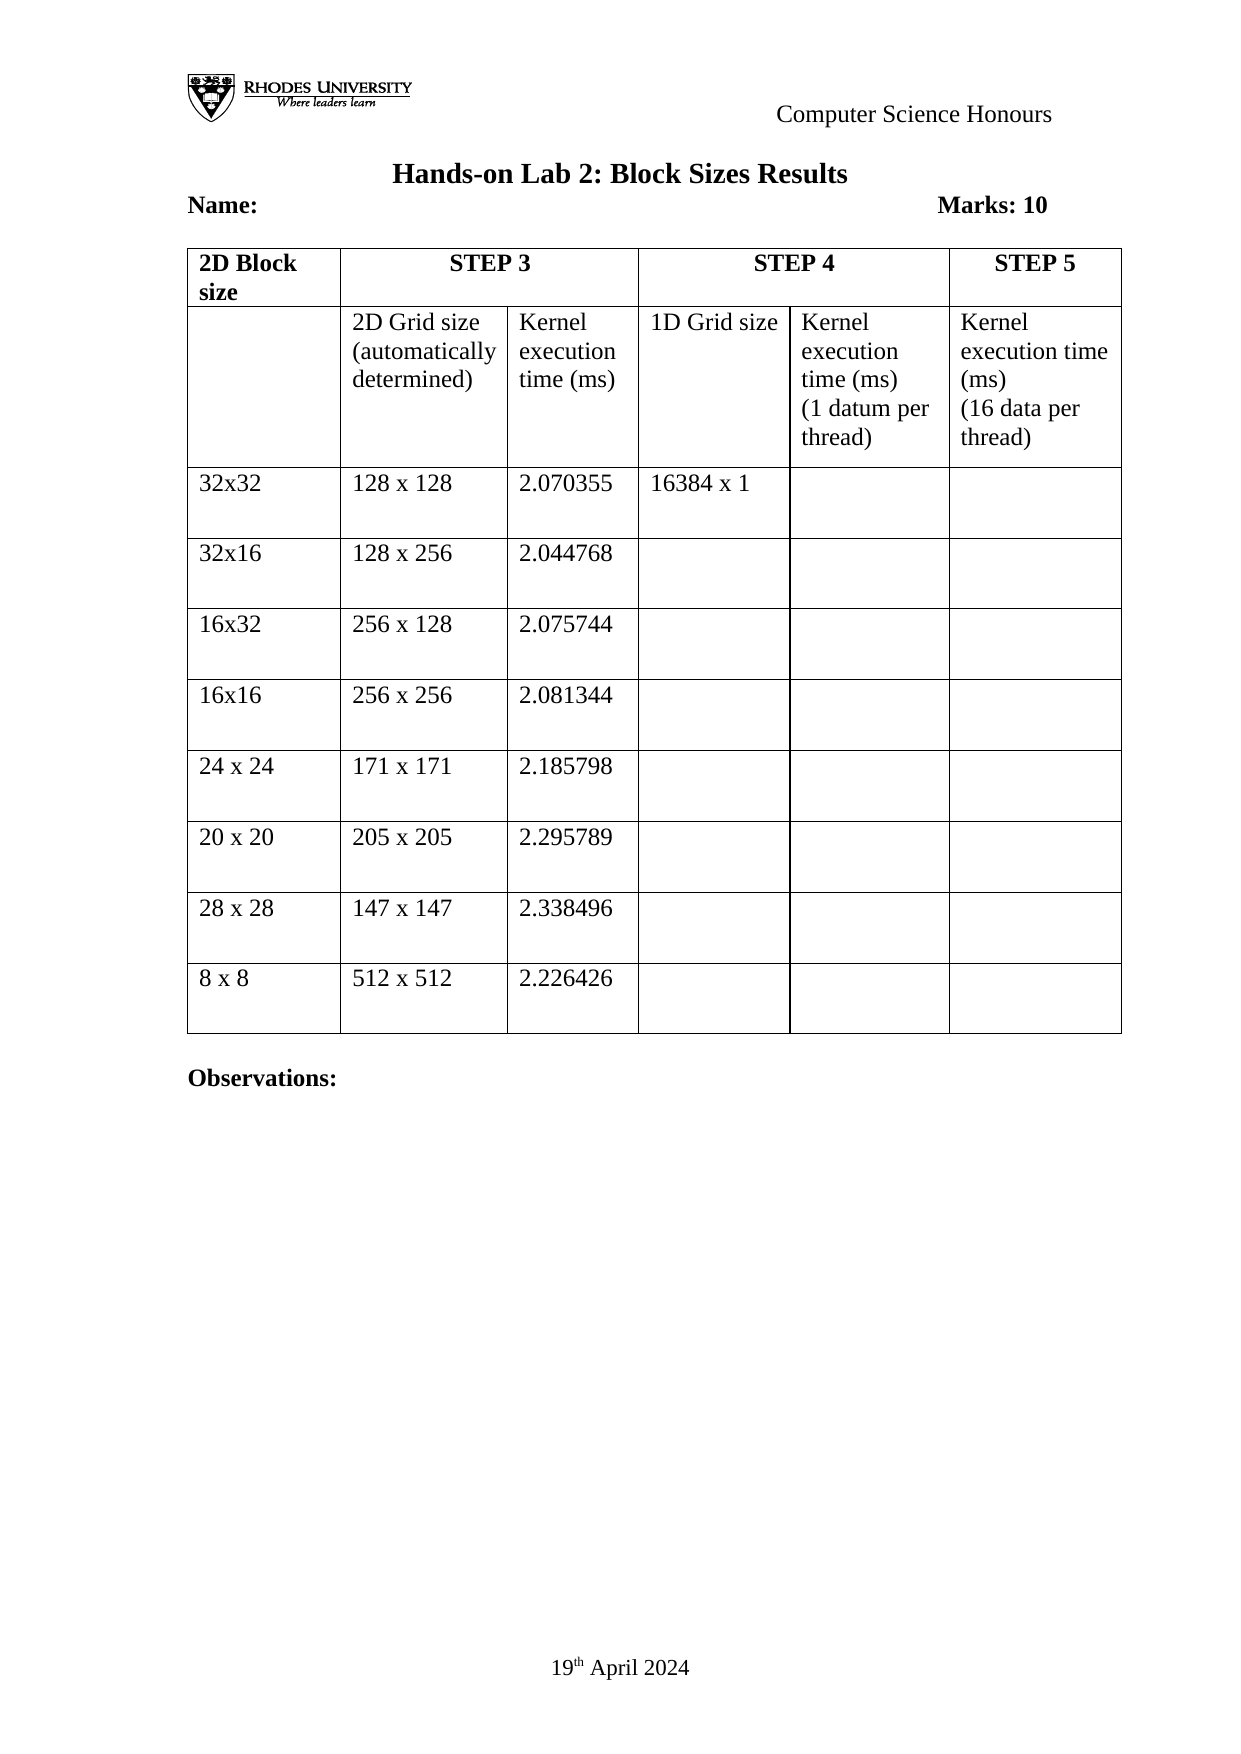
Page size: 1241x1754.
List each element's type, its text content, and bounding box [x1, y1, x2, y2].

table_cell 2.070355 [508, 468, 638, 537]
table_cell 16x16 [188, 680, 340, 750]
table_cell [950, 539, 1121, 608]
table_cell 2.338496 [508, 893, 638, 962]
table_cell [639, 964, 789, 1033]
table_cell [791, 751, 949, 821]
table_cell 28 x 28 [188, 893, 340, 962]
table_cell [791, 964, 949, 1033]
table_cell [950, 468, 1121, 537]
table_cell 1D Grid size [639, 307, 789, 467]
table_header STEP 3 [341, 249, 638, 306]
table_cell 2.185798 [508, 751, 638, 821]
table_cell [950, 964, 1121, 1033]
table_cell 2D Grid size (automatically determined) [341, 307, 507, 467]
text Hands-on Lab 2: Block Sizes Results [187, 156, 1053, 190]
table_cell 256 x 128 [341, 609, 507, 679]
table_cell [950, 822, 1121, 892]
table_cell [639, 751, 789, 821]
table_cell 32x16 [188, 539, 340, 608]
table_cell 16x32 [188, 609, 340, 679]
table_cell 2.075744 [508, 609, 638, 679]
table_cell 2.226426 [508, 964, 638, 1033]
table_cell [639, 822, 789, 892]
table_cell [791, 680, 949, 750]
table_cell 171 x 171 [341, 751, 507, 821]
table_cell [950, 893, 1121, 962]
table_cell [791, 468, 949, 537]
table_cell [950, 751, 1121, 821]
table_header 2D Block size [188, 249, 340, 306]
table_header STEP 4 [639, 249, 949, 306]
table_cell 2.295789 [508, 822, 638, 892]
table_cell [639, 539, 789, 608]
table_cell [639, 609, 789, 679]
table_cell 256 x 256 [341, 680, 507, 750]
table_cell 16384 x 1 [639, 468, 789, 537]
table_cell 147 x 147 [341, 893, 507, 962]
table_cell Kernel execution time (ms) (1 datum per thread) [791, 307, 949, 467]
table_cell 8 x 8 [188, 964, 340, 1033]
text Observations: [187, 1063, 1053, 1092]
table_cell 128 x 256 [341, 539, 507, 608]
table_cell Kernel execution time (ms) [508, 307, 638, 467]
table_cell 32x32 [188, 468, 340, 537]
table_cell 512 x 512 [341, 964, 507, 1033]
table_cell 2.081344 [508, 680, 638, 750]
table_cell 20 x 20 [188, 822, 340, 892]
text Name: Marks: 10 [187, 190, 1053, 219]
table_cell [188, 307, 340, 467]
table_cell 128 x 128 [341, 468, 507, 537]
table_cell [791, 893, 949, 962]
table_cell [791, 609, 949, 679]
table_cell [639, 893, 789, 962]
table_header STEP 5 [950, 249, 1121, 306]
table_cell [791, 822, 949, 892]
table_cell 205 x 205 [341, 822, 507, 892]
table_cell Kernel execution time (ms) (16 data per thread) [950, 307, 1121, 467]
table_cell 2.044768 [508, 539, 638, 608]
table_cell [639, 680, 789, 750]
table_cell [950, 680, 1121, 750]
table_cell 24 x 24 [188, 751, 340, 821]
table_cell [950, 609, 1121, 679]
table_cell [791, 539, 949, 608]
